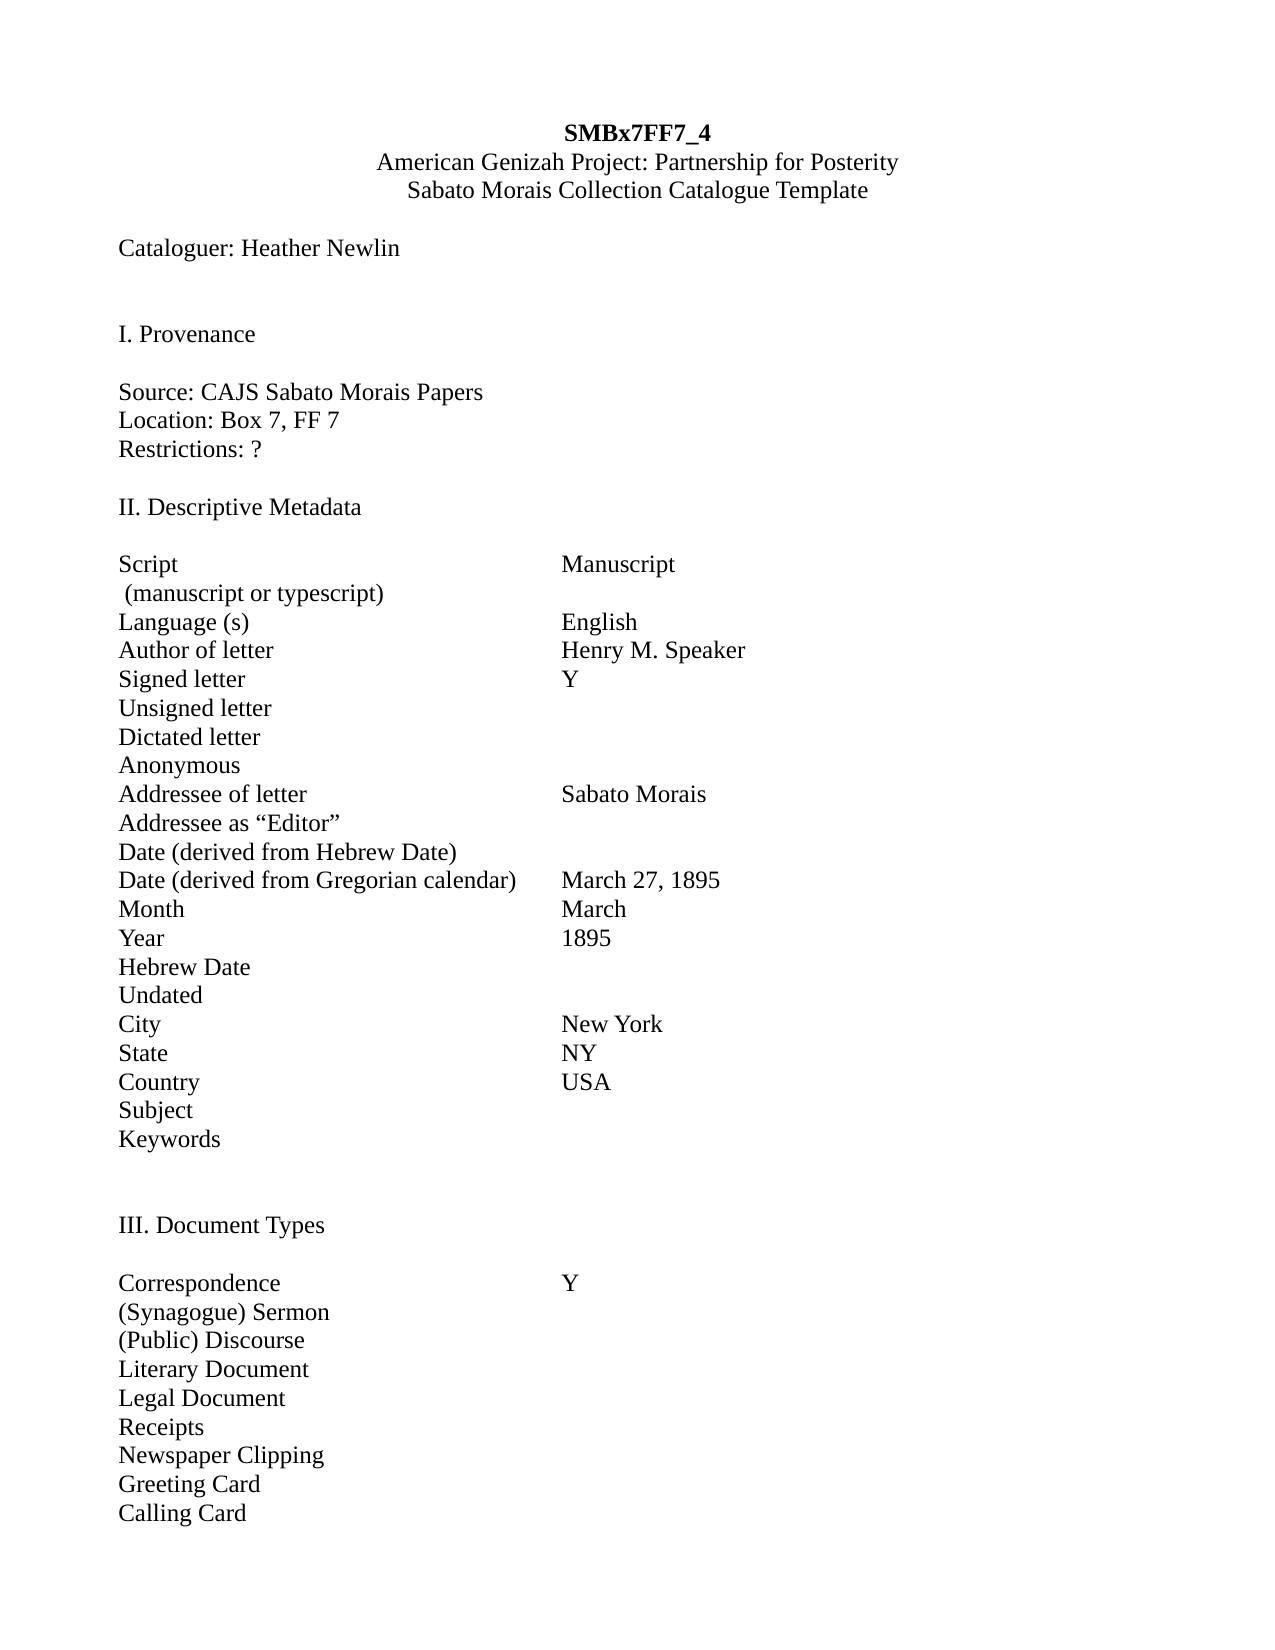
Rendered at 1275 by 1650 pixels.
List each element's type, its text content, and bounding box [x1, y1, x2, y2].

text III. Document Types [118, 1211, 1157, 1239]
text Restrictions: ? [118, 434, 1157, 463]
text Subject [118, 1096, 1157, 1124]
text Keywords [118, 1124, 1157, 1153]
text Sabato Morais Collection Catalogue Template [118, 176, 1157, 204]
text Calling Card [118, 1498, 1157, 1527]
text I. Provenance [118, 319, 1157, 348]
text Receipts [118, 1412, 1157, 1441]
text SMBx7FF7_4 [118, 118, 1157, 147]
text Year 1895 [118, 923, 1157, 952]
text Language (s) English [118, 607, 1157, 636]
text Hebrew Date [118, 952, 1157, 981]
text (manuscript or typescript) [118, 578, 1157, 607]
text Correspondence Y [118, 1268, 1157, 1297]
text Greeting Card [118, 1469, 1157, 1498]
text Dictated letter [118, 722, 1157, 751]
text Location: Box 7, FF 7 [118, 406, 1157, 434]
text City New York [118, 1009, 1157, 1038]
text Cataloguer: Heather Newlin [118, 233, 1157, 262]
text (Public) Discourse [118, 1326, 1157, 1354]
text Addressee as “Editor” [118, 808, 1157, 837]
text Anonymous [118, 751, 1157, 779]
text (Synagogue) Sermon [118, 1297, 1157, 1326]
text Signed letter Y [118, 664, 1157, 693]
text Country USA [118, 1067, 1157, 1096]
text Undated [118, 981, 1157, 1009]
text Legal Document [118, 1383, 1157, 1412]
text II. Descriptive Metadata [118, 492, 1157, 521]
text Date (derived from Hebrew Date) [118, 837, 1157, 866]
text Month March [118, 894, 1157, 923]
text Newspaper Clipping [118, 1441, 1157, 1469]
text Unsigned letter [118, 693, 1157, 722]
text Source: CAJS Sabato Morais Papers [118, 377, 1157, 406]
text Date (derived from Gregorian calendar) March 27, 1895 [118, 866, 1157, 894]
text Literary Document [118, 1354, 1157, 1383]
text Addressee of letter Sabato Morais [118, 779, 1157, 808]
text Author of letter Henry M. Speaker [118, 636, 1157, 664]
text Script Manuscript [118, 549, 1157, 578]
text State NY [118, 1038, 1157, 1067]
text American Genizah Project: Partnership for Posterity [118, 147, 1157, 176]
